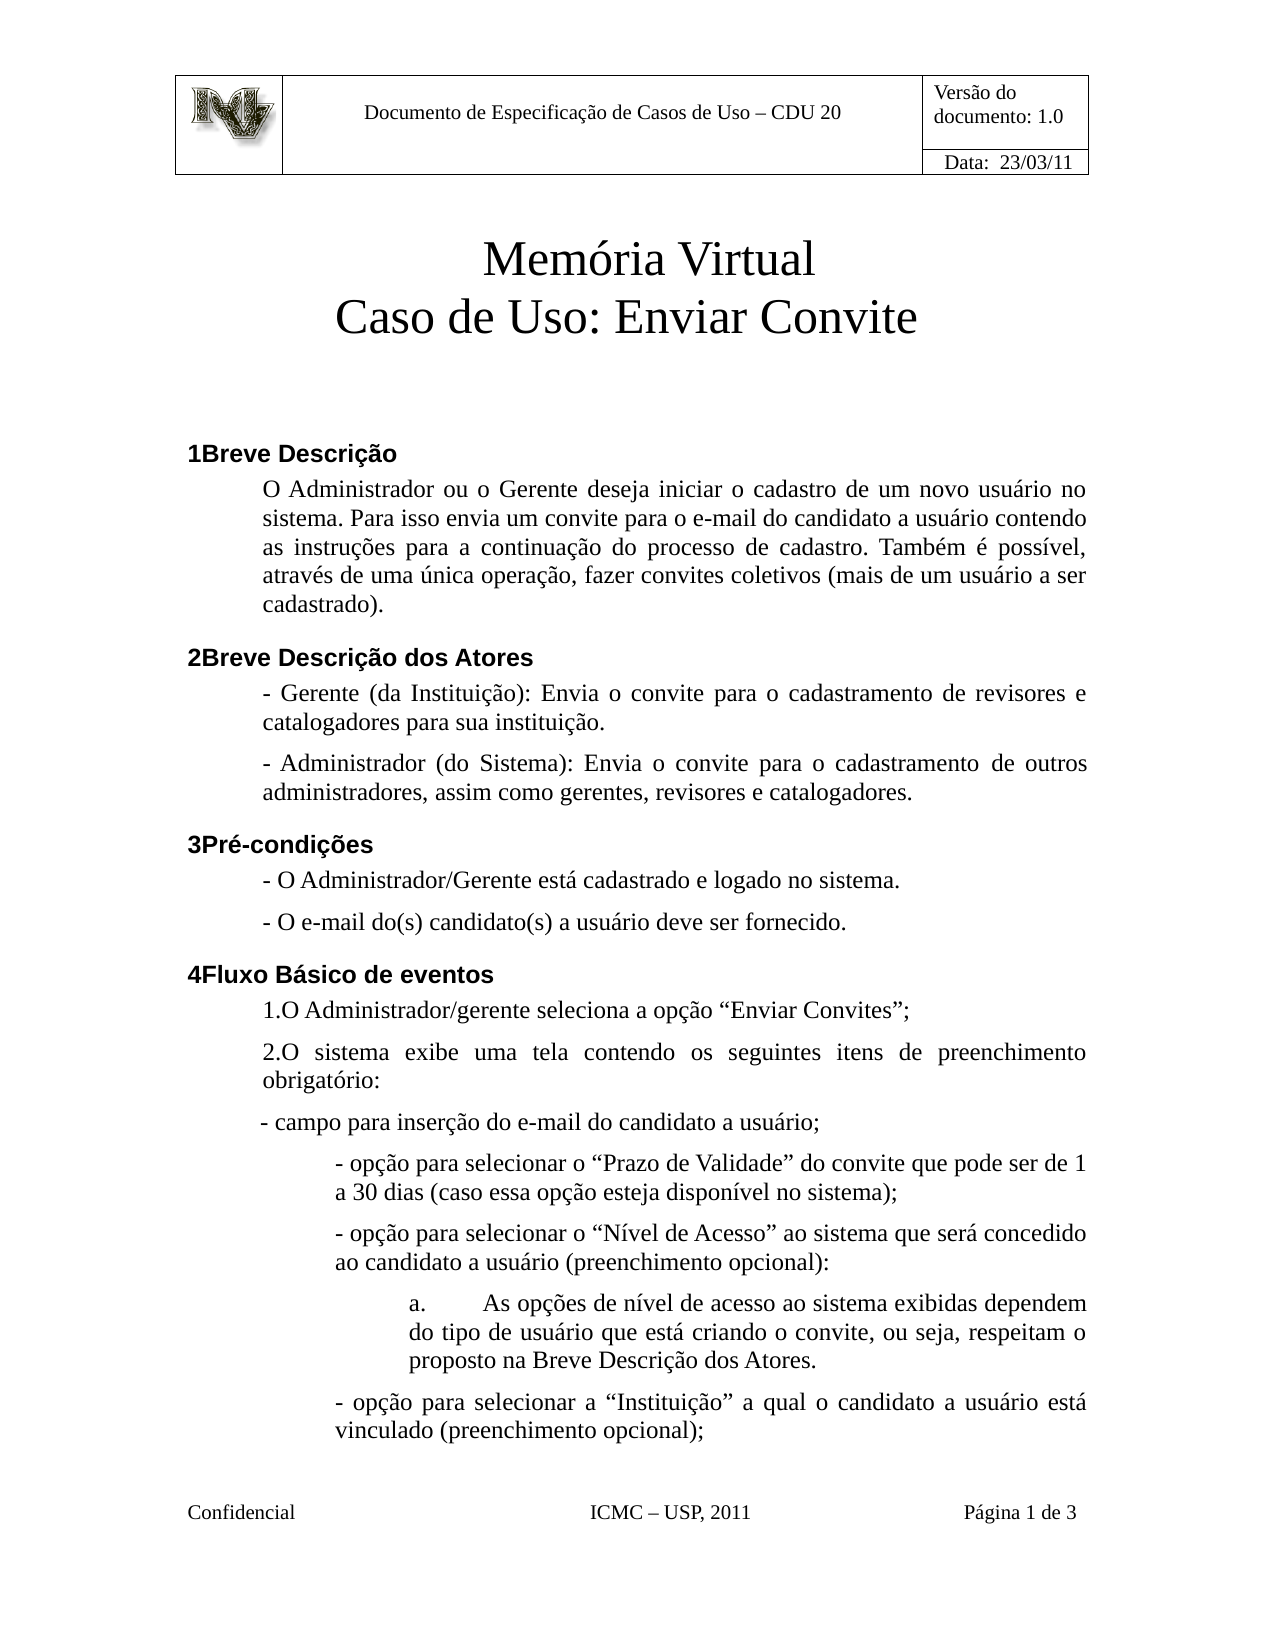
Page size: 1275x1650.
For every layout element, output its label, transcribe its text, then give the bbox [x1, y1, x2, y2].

text - Administrador (do Sistema): Envia o convite para o cadastramento de outros administradores, assim como gerentes, revisores e catalogadores. [262, 748, 1087, 805]
subtitle Breve Descrição [187, 439, 1087, 468]
text - Gerente (da Instituição): Envia o convite para o cadastramento de revisores e catalogadores para sua instituição. [262, 678, 1087, 735]
text - opção para selecionar o “Prazo de Validade” do convite que pode ser de 1 a 30 dias (caso essa opção esteja disponível no sistema); [335, 1148, 1087, 1205]
list O Administrador/gerente seleciona a opção “Enviar Convites”; [262, 995, 1087, 1024]
subtitle Pré-condições [187, 830, 1087, 859]
subtitle Breve Descrição dos Atores [187, 643, 1087, 672]
text - O e-mail do(s) candidato(s) a usuário deve ser fornecido. [262, 907, 1087, 935]
text - O Administrador/Gerente está cadastrado e logado no sistema. [262, 865, 1087, 894]
list O sistema exibe uma tela contendo os seguintes itens de preenchimento obrigatório: [262, 1037, 1087, 1094]
text - campo para inserção do e-mail do candidato a usuário; [187, 1107, 1087, 1135]
text Memória Virtual Caso de Uso: Enviar Convite [187, 229, 1087, 344]
text a. As opções de nível de acesso ao sistema exibidas dependem do tipo de usuário que está criando o convite, ou seja, respeitam o proposto na Breve Descrição dos Atores. [409, 1288, 1087, 1374]
text - opção para selecionar o “Nível de Acesso” ao sistema que será concedido ao candidato a usuário (preenchimento opcional): [335, 1218, 1087, 1275]
text O Administrador ou o Gerente deseja iniciar o cadastro de um novo usuário no sistema. Para isso envia um convite para o e-mail do candidato a usuário contendo as instruções para a continuação do processo de cadastro. Também é possível, através de uma única operação, fazer convites coletivos (mais de um usuário a ser cadastrado). [262, 474, 1087, 618]
text - opção para selecionar a “Instituição” a qual o candidato a usuário está vinculado (preenchimento opcional); [335, 1387, 1087, 1444]
subtitle Fluxo Básico de eventos [187, 960, 1087, 989]
